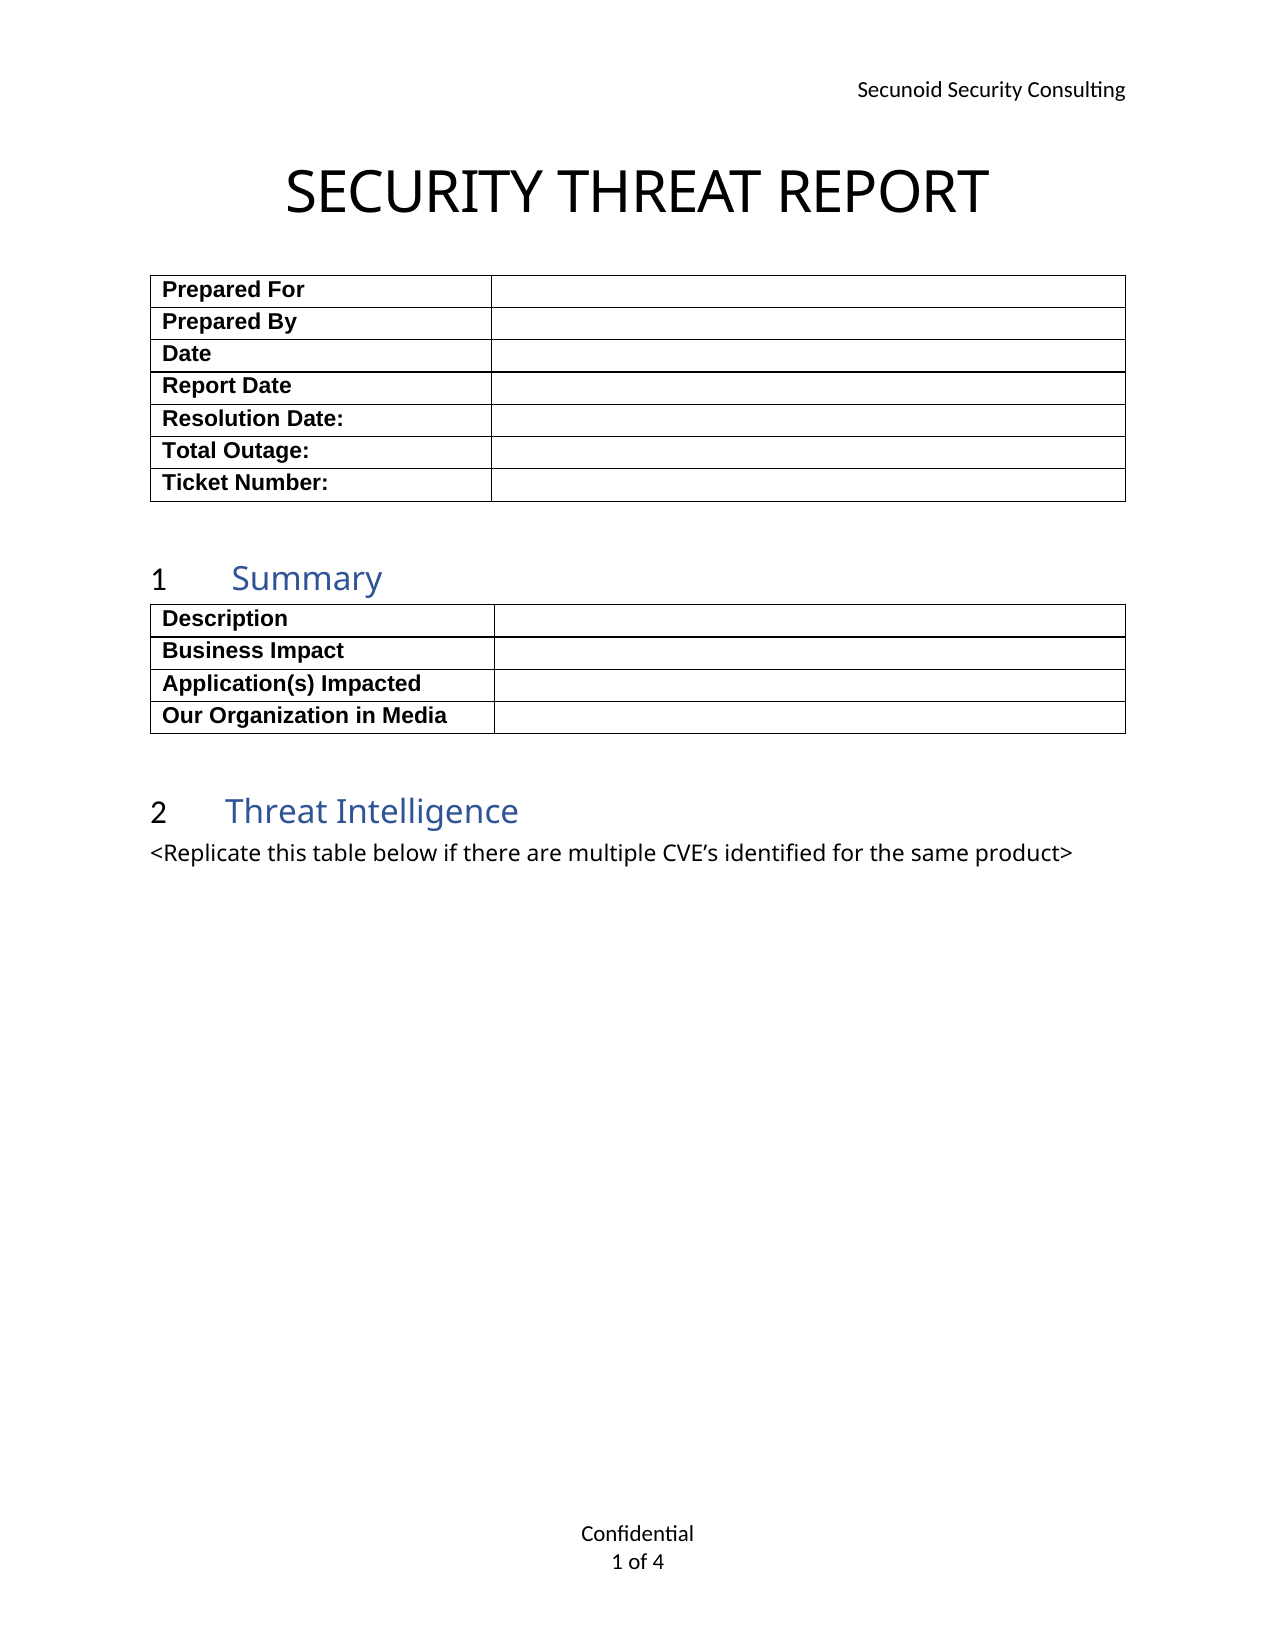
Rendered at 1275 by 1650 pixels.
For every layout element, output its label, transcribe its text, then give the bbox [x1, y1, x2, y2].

table_cell [492, 469, 1125, 501]
table_header Description [151, 605, 494, 636]
table_cell Our Organization in Media [151, 702, 494, 733]
subtitle Summary [150, 555, 1125, 601]
text <Replicate this table below if there are multiple CVE’s identified for the same product> [150, 837, 1125, 868]
subtitle Threat Intelligence [150, 788, 1125, 833]
table_cell [495, 702, 1125, 733]
table_cell [495, 670, 1125, 701]
table_cell Ticket Number: [151, 469, 491, 501]
table_cell [492, 373, 1125, 404]
table_cell [495, 638, 1125, 669]
table_header Prepared For [151, 276, 491, 307]
table_cell [492, 340, 1125, 371]
table_header [492, 276, 1125, 307]
table_cell [492, 308, 1125, 339]
table_cell Business Impact [151, 638, 494, 669]
title SECURITY THREAT REPORT [150, 150, 1125, 229]
table_cell Total Outage: [151, 437, 491, 468]
table_cell Resolution Date: [151, 405, 491, 436]
table_cell [492, 405, 1125, 436]
table_cell [492, 437, 1125, 468]
table_header [495, 605, 1125, 636]
table_cell Application(s) Impacted [151, 670, 494, 701]
table_cell Date [151, 340, 491, 371]
table_cell Prepared By [151, 308, 491, 339]
table_cell Report Date [151, 373, 491, 404]
